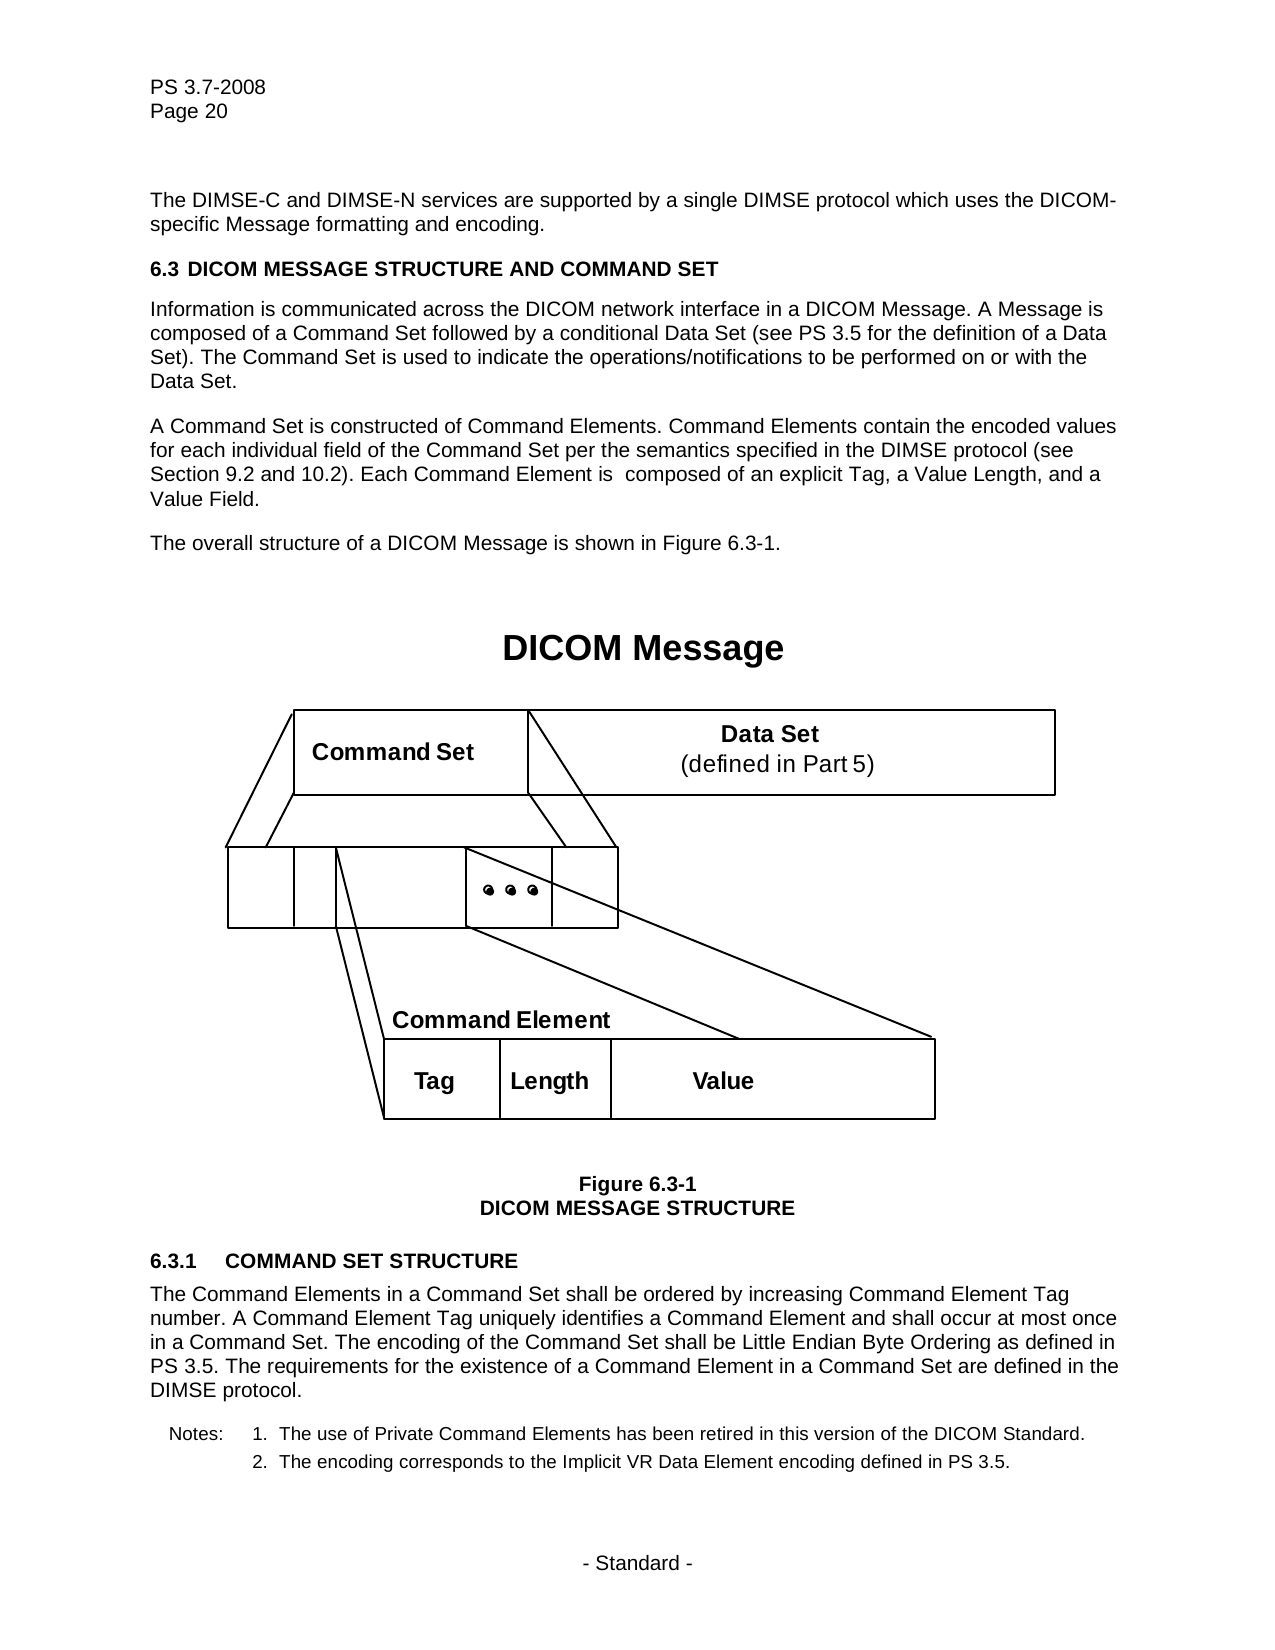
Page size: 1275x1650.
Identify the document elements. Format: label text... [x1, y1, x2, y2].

title Figure 6.3-1 DICOM MESSAGE STRUCTURE [150, 1172, 1125, 1220]
text 2. The encoding corresponds to the Implicit VR Data Element encoding defined in PS 3.5. [169, 1451, 1125, 1472]
text The Command Elements in a Command Set shall be ordered by increasing Command Element Tag number. A Command Element Tag uniquely identifies a Command Element and shall occur at most once in a Command Set. The encoding of the Command Set shall be Little Endian Byte Ordering as defined in PS 3.5. The requirements for the existence of a Command Element in a Command Set are defined in the DIMSE protocol. [150, 1282, 1125, 1402]
text The DIMSE-C and DIMSE-N services are supported by a single DIMSE protocol which uses the DICOM-specific Message formatting and encoding. [150, 187, 1125, 236]
subtitle 6.3.1 COMMAND SET STRUCTURE [150, 1249, 1125, 1273]
subtitle 6.3 DICOM message structure and command set [150, 256, 1125, 281]
text The overall structure of a DICOM Message is shown in Figure 6.3-1. [150, 531, 1125, 555]
text Notes: 1. The use of Private Command Elements has been retired in this version of the DICOM Standard. [169, 1423, 1125, 1444]
text A Command Set is constructed of Command Elements. Command Elements contain the encoded values for each individual field of the Command Set per the semantics specified in the DIMSE protocol (see Section 9.2 and 10.2). Each Command Element is composed of an explicit Tag, a Value Length, and a Value Field. [150, 414, 1125, 511]
text Information is communicated across the DICOM network interface in a DICOM Message. A Message is composed of a Command Set followed by a conditional Data Set (see PS 3.5 for the definition of a Data Set). The Command Set is used to indicate the operations/notifications to be performed on or with the Data Set. [150, 297, 1125, 393]
